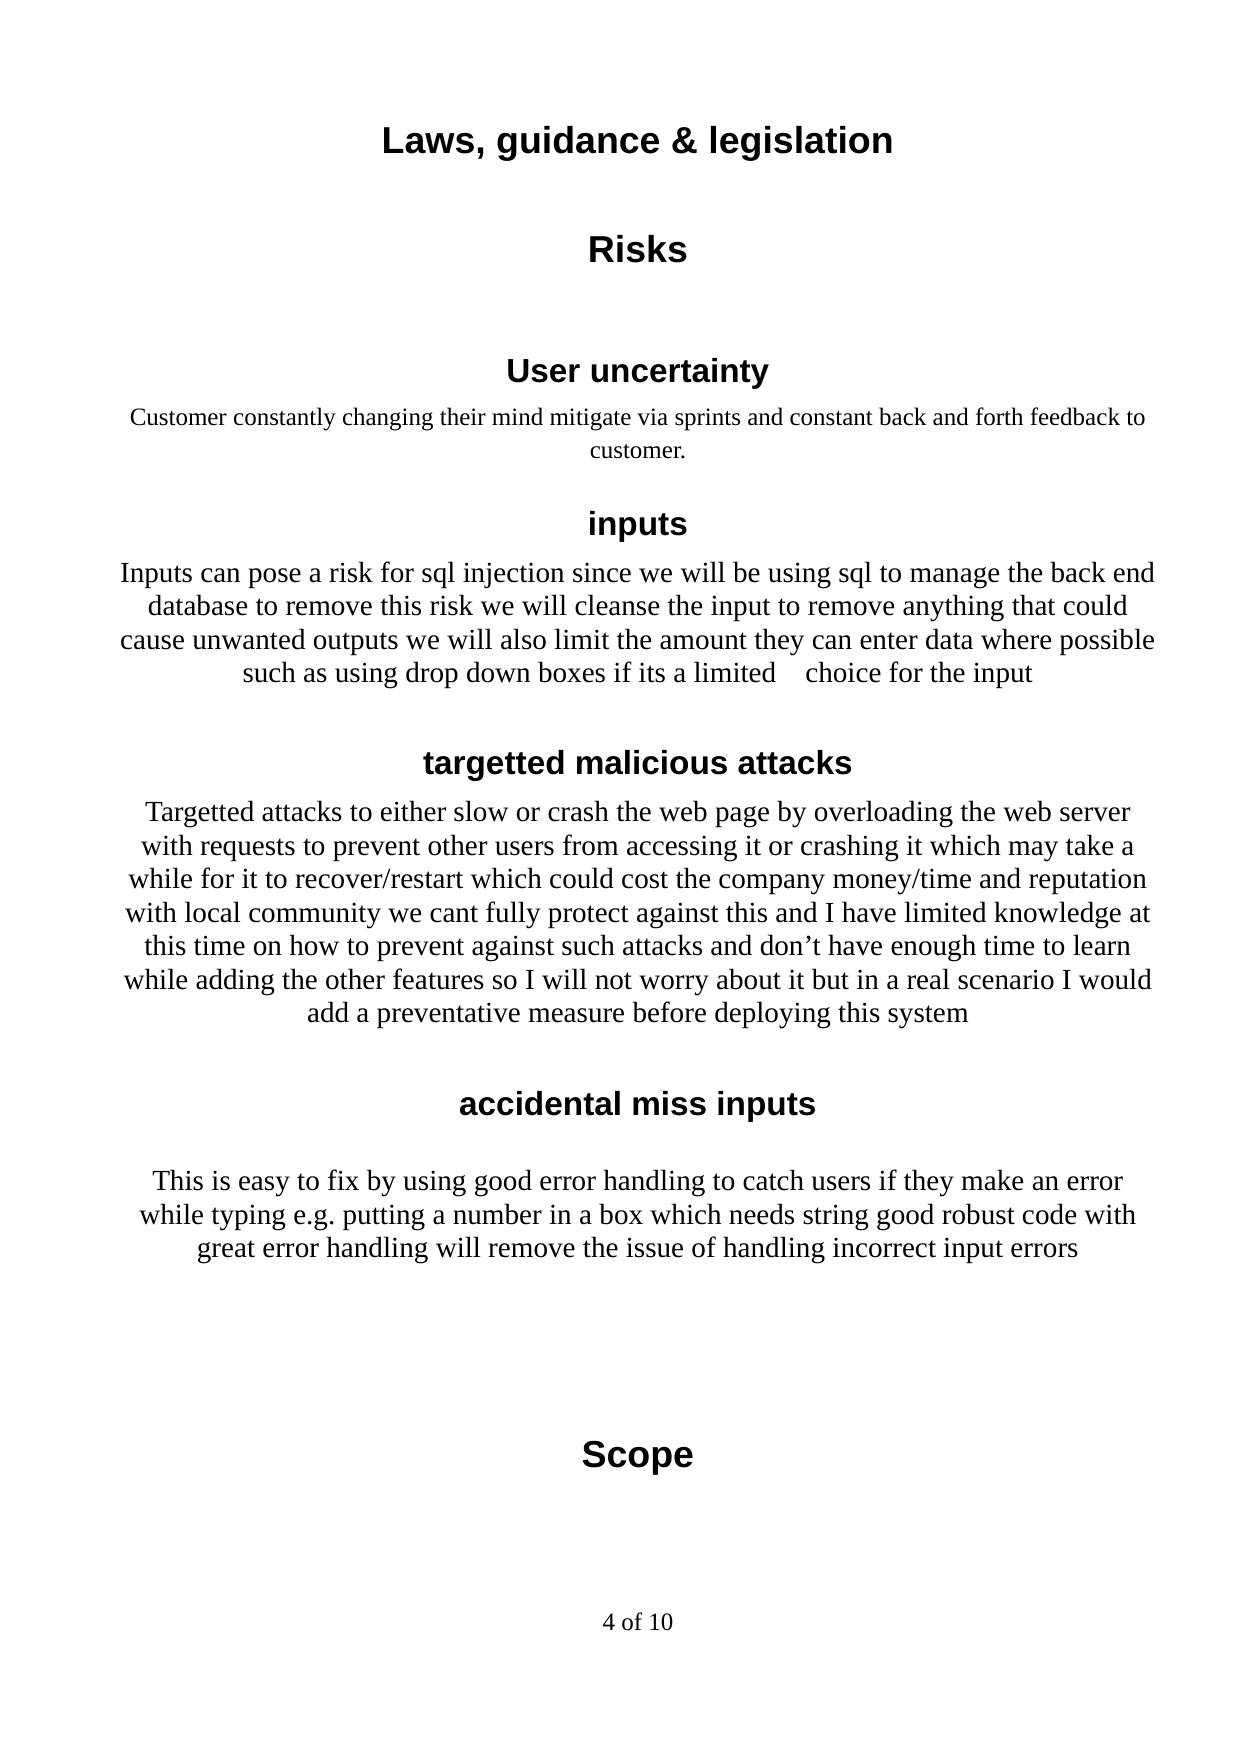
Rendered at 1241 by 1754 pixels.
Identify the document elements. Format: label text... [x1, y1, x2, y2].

text Customer constantly changing their mind mitigate via sprints and constant back and forth feedback to customer. [118, 402, 1157, 464]
text Targetted attacks to either slow or crash the web page by overloading the web server with requests to prevent other users from accessing it or crashing it which may take a while for it to recover/restart which could cost the company money/time and reputation with local community we cant fully protect against this and I have limited knowledge at this time on how to prevent against such attacks and don’t have enough time to learn while adding the other features so I will not worry about it but in a real scenario I would add a preventative measure before deploying this system [118, 794, 1157, 1029]
subtitle Scope [118, 1433, 1157, 1476]
subtitle inputs [118, 504, 1157, 542]
text Inputs can pose a risk for sql injection since we will be using sql to manage the back end database to remove this risk we will cleanse the input to remove anything that could cause unwanted outputs we will also limit the amount they can enter data where possible such as using drop down boxes if its a limited choice for the input [118, 555, 1157, 689]
subtitle Laws, guidance & legislation [118, 118, 1157, 161]
subtitle Risks [118, 227, 1157, 271]
subtitle User uncertainty [118, 352, 1157, 390]
text This is easy to fix by using good error handling to catch users if they make an error while typing e.g. putting a number in a box which needs string good robust code with great error handling will remove the issue of handling incorrect input errors [118, 1163, 1157, 1264]
subtitle accidental miss inputs [118, 1083, 1157, 1122]
subtitle targetted malicious attacks [118, 743, 1157, 782]
